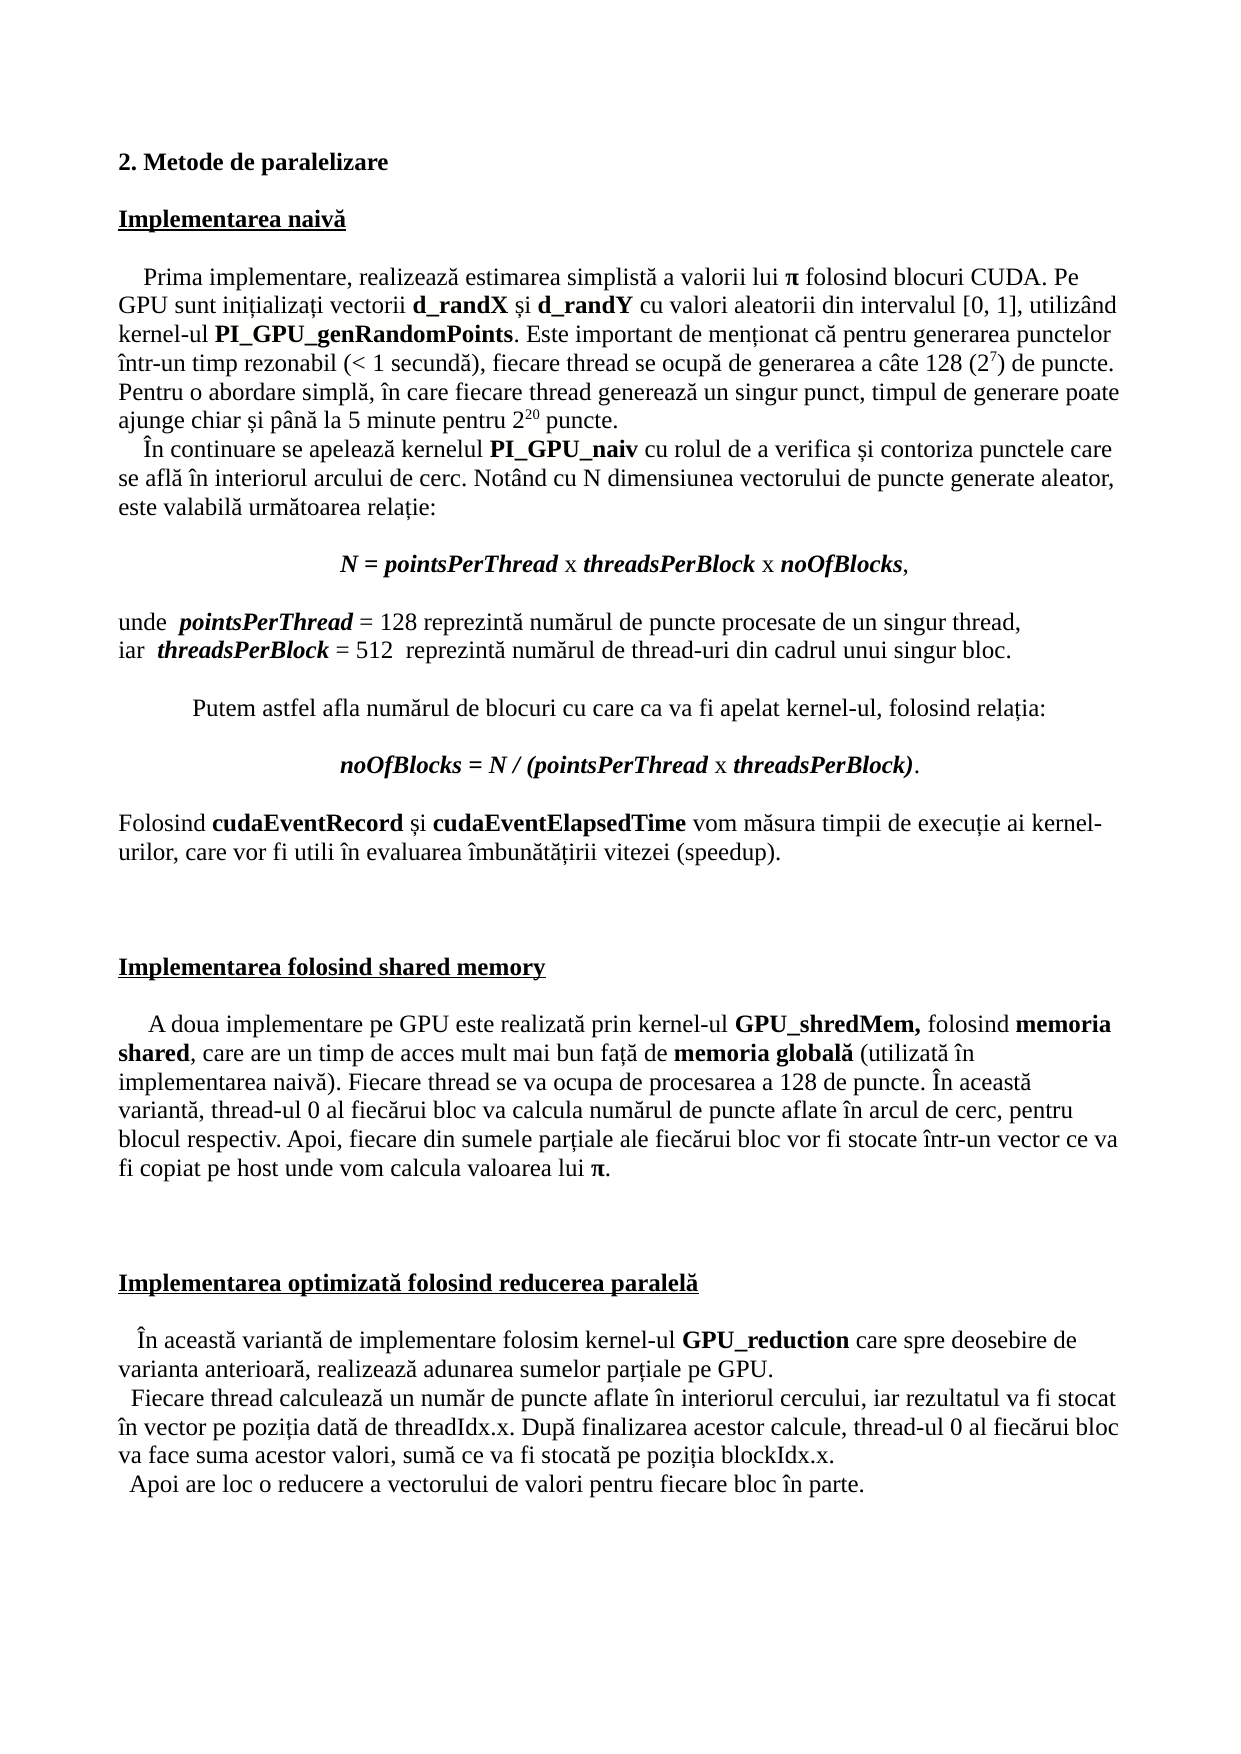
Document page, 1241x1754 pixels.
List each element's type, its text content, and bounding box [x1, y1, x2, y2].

text Pentru o abordare simplă, în care fiecare thread generează un singur punct, timpul de generare poate ajunge chiar și până la 5 minute pentru 220 puncte. [118, 377, 1122, 434]
text A doua implementare pe GPU este realizată prin kernel-ul GPU_shredMem, folosind memoria shared, care are un timp de acces mult mai bun față de memoria globală (utilizată în implementarea naivă). Fiecare thread se va ocupa de procesarea a 128 de puncte. În această variantă, thread-ul 0 al fiecărui bloc va calcula numărul de puncte aflate în arcul de cerc, pentru blocul respectiv. Apoi, fiecare din sumele parțiale ale fiecărui bloc vor fi stocate într-un vector ce va fi copiat pe host unde vom calcula valoarea lui π. [118, 1009, 1122, 1182]
text În continuare se apelează kernelul PI_GPU_naiv cu rolul de a verifica și contoriza punctele care se află în interiorul arcului de cerc. Notând cu N dimensiunea vectorului de puncte generate aleator, este valabilă următoarea relație: [118, 434, 1122, 521]
text Implementarea folosind shared memory [118, 952, 1122, 981]
text Prima implementare, realizează estimarea simplistă a valorii lui π folosind blocuri CUDA. Pe GPU sunt inițializați vectorii d_randX și d_randY cu valori aleatorii din intervalul [0, 1], utilizând kernel-ul PI_GPU_genRandomPoints. Este important de menționat că pentru generarea punctelor într-un timp rezonabil (< 1 secundă), fiecare thread se ocupă de generarea a câte 128 (27) de puncte. [118, 262, 1122, 377]
text unde pointsPerThread = 128 reprezintă numărul de puncte procesate de un singur thread, [118, 607, 1122, 636]
text În această variantă de implementare folosim kernel-ul GPU_reduction care spre deosebire de varianta anterioară, realizează adunarea sumelor parțiale pe GPU. [118, 1326, 1122, 1383]
text Folosind cudaEventRecord și cudaEventElapsedTime vom măsura timpii de execuție ai kernel-urilor, care vor fi utili în evaluarea îmbunătățirii vitezei (speedup). [118, 808, 1122, 866]
text Fiecare thread calculează un număr de puncte aflate în interiorul cercului, iar rezultatul va fi stocat în vector pe poziția dată de threadIdx.x. După finalizarea acestor calcule, thread-ul 0 al fiecărui bloc va face suma acestor valori, sumă ce va fi stocată pe poziția blockIdx.x. [118, 1383, 1122, 1469]
text Apoi are loc o reducere a vectorului de valori pentru fiecare bloc în parte. [118, 1469, 1122, 1498]
text iar threadsPerBlock = 512 reprezintă numărul de thread-uri din cadrul unui singur bloc. [118, 636, 1122, 664]
text Implementarea optimizată folosind reducerea paralelă [118, 1268, 1122, 1297]
text noOfBlocks = N / (pointsPerThread x threadsPerBlock). [118, 751, 1122, 779]
text N = pointsPerThread x threadsPerBlock x noOfBlocks, [118, 549, 1122, 578]
text 2. Metode de paralelizare [118, 147, 1122, 176]
text Implementarea naivă [118, 204, 1122, 233]
text Putem astfel afla numărul de blocuri cu care ca va fi apelat kernel-ul, folosind relația: [118, 693, 1122, 722]
